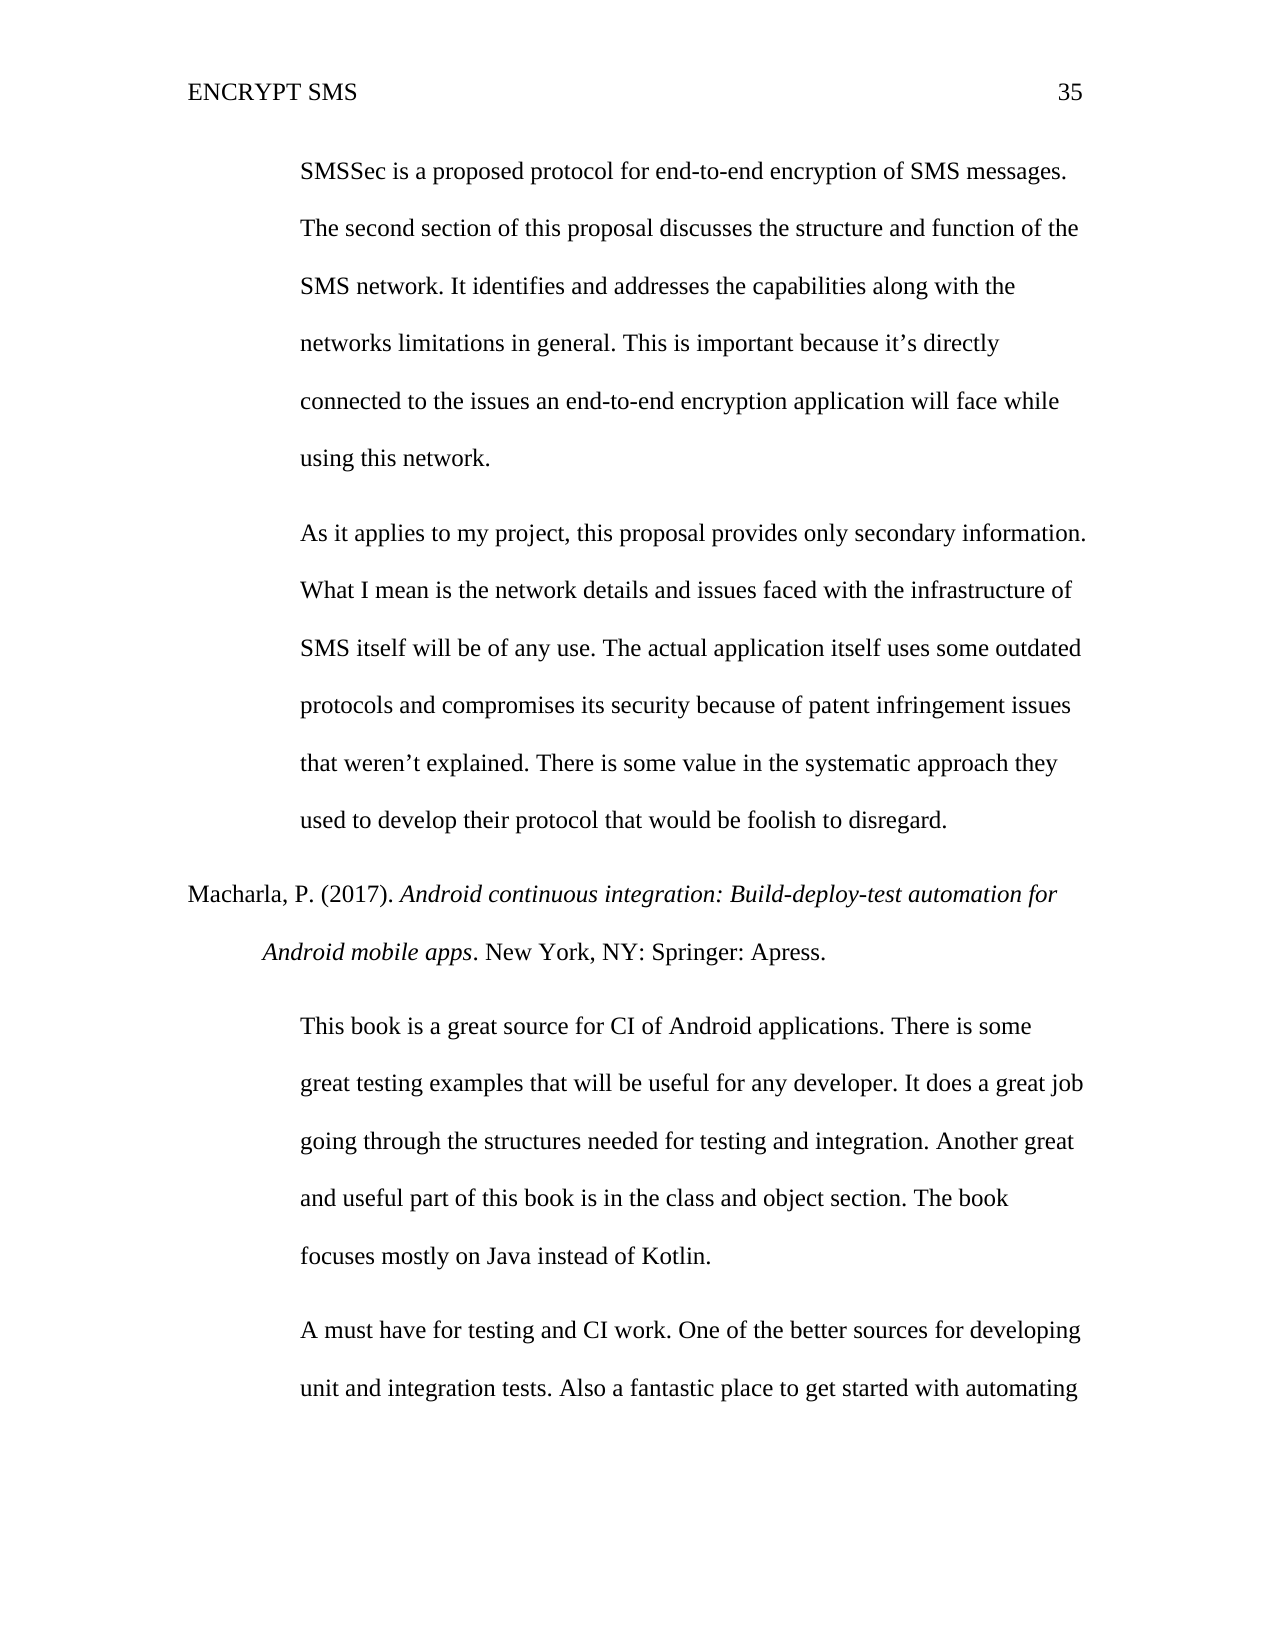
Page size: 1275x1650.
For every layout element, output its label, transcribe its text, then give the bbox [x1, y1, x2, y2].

text SMSSec is a proposed protocol for end-to-end encryption of SMS messages. The second section of this proposal discusses the structure and function of the SMS network. It identifies and addresses the capabilities along with the networks limitations in general. This is important because it’s directly connected to the issues an end-to-end encryption application will face while using this network. [300, 156, 1087, 472]
text This book is a great source for CI of Android applications. There is some great testing examples that will be useful for any developer. It does a great job going through the structures needed for testing and integration. Another great and useful part of this book is in the class and object section. The book focuses mostly on Java instead of Kotlin. [300, 1011, 1087, 1270]
text Macharla, P. (2017). Android continuous integration: Build-deploy-test automation for Android mobile apps. New York, NY: Springer: Apress. [187, 879, 1087, 966]
text A must have for testing and CI work. One of the better sources for developing unit and integration tests. Also a fantastic place to get started with automating [300, 1315, 1087, 1401]
text As it applies to my project, this proposal provides only secondary information. What I mean is the network details and issues faced with the infrastructure of SMS itself will be of any use. The actual application itself uses some outdated protocols and compromises its security because of patent infringement issues that weren’t explained. There is some value in the systematic approach they used to develop their protocol that would be foolish to disregard. [300, 518, 1087, 834]
